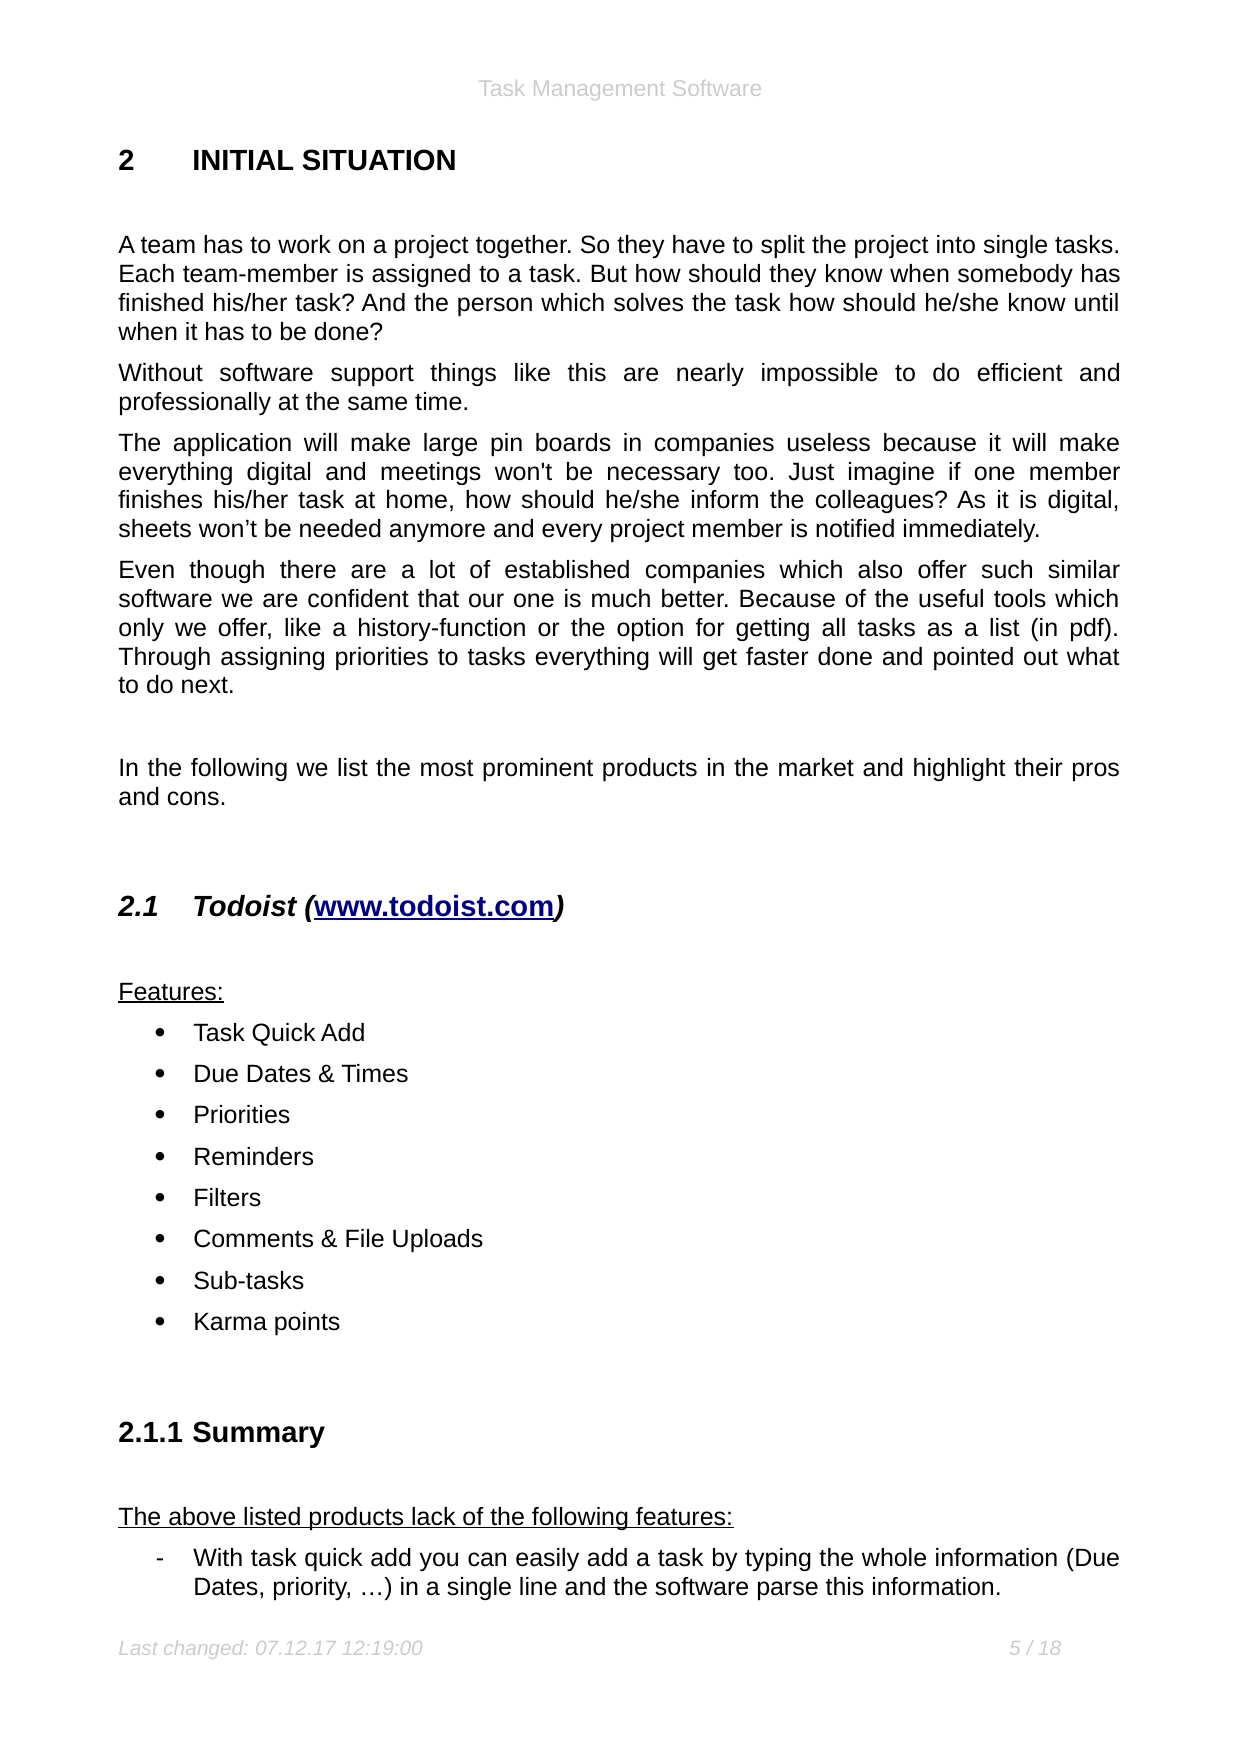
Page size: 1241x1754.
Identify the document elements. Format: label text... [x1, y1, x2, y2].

list Comments & File Uploads [156, 1224, 1122, 1253]
text The above listed products lack of the following features: [118, 1502, 1122, 1531]
list Karma points [156, 1307, 1122, 1336]
list With task quick add you can easily add a task by typing the whole information (Due Dates, priority, …) in a single line and the software parse this information. [156, 1543, 1122, 1601]
text A team has to work on a project together. So they have to split the project into single tasks. Each team-member is assigned to a task. But how should they know when somebody has finished his/her task? And the person which solves the task how should he/she know until when it has to be done? [118, 230, 1122, 345]
list Due Dates & Times [156, 1059, 1122, 1088]
list Reminders [156, 1142, 1122, 1171]
text Even though there are a lot of established companies which also offer such similar software we are confident that our one is much better. Because of the useful tools which only we offer, like a history-function or the option for getting all tasks as a list (in pdf). Through assigning priorities to tasks everything will get faster done and pointed out what to do next. [118, 555, 1122, 699]
text Without software support things like this are nearly impossible to do efficient and professionally at the same time. [118, 358, 1122, 415]
text The application will make large pin boards in companies useless because it will make everything digital and meetings won't be necessary too. Just imagine if one member finishes his/her task at home, how should he/she inform the colleagues? As it is digital, sheets won’t be needed anymore and every project member is notified immediately. [118, 428, 1122, 543]
list Priorities [156, 1100, 1122, 1129]
subtitle Todoist (www.todoist.com) [118, 889, 1122, 923]
text Features: [118, 976, 1122, 1005]
list Task Quick Add [156, 1018, 1122, 1047]
subtitle Summary [118, 1415, 1122, 1448]
subtitle Initial Situation [118, 143, 1122, 177]
list Filters [156, 1183, 1122, 1212]
text In the following we list the most prominent products in the market and highlight their pros and cons. [118, 753, 1122, 810]
list Sub-tasks [156, 1266, 1122, 1295]
